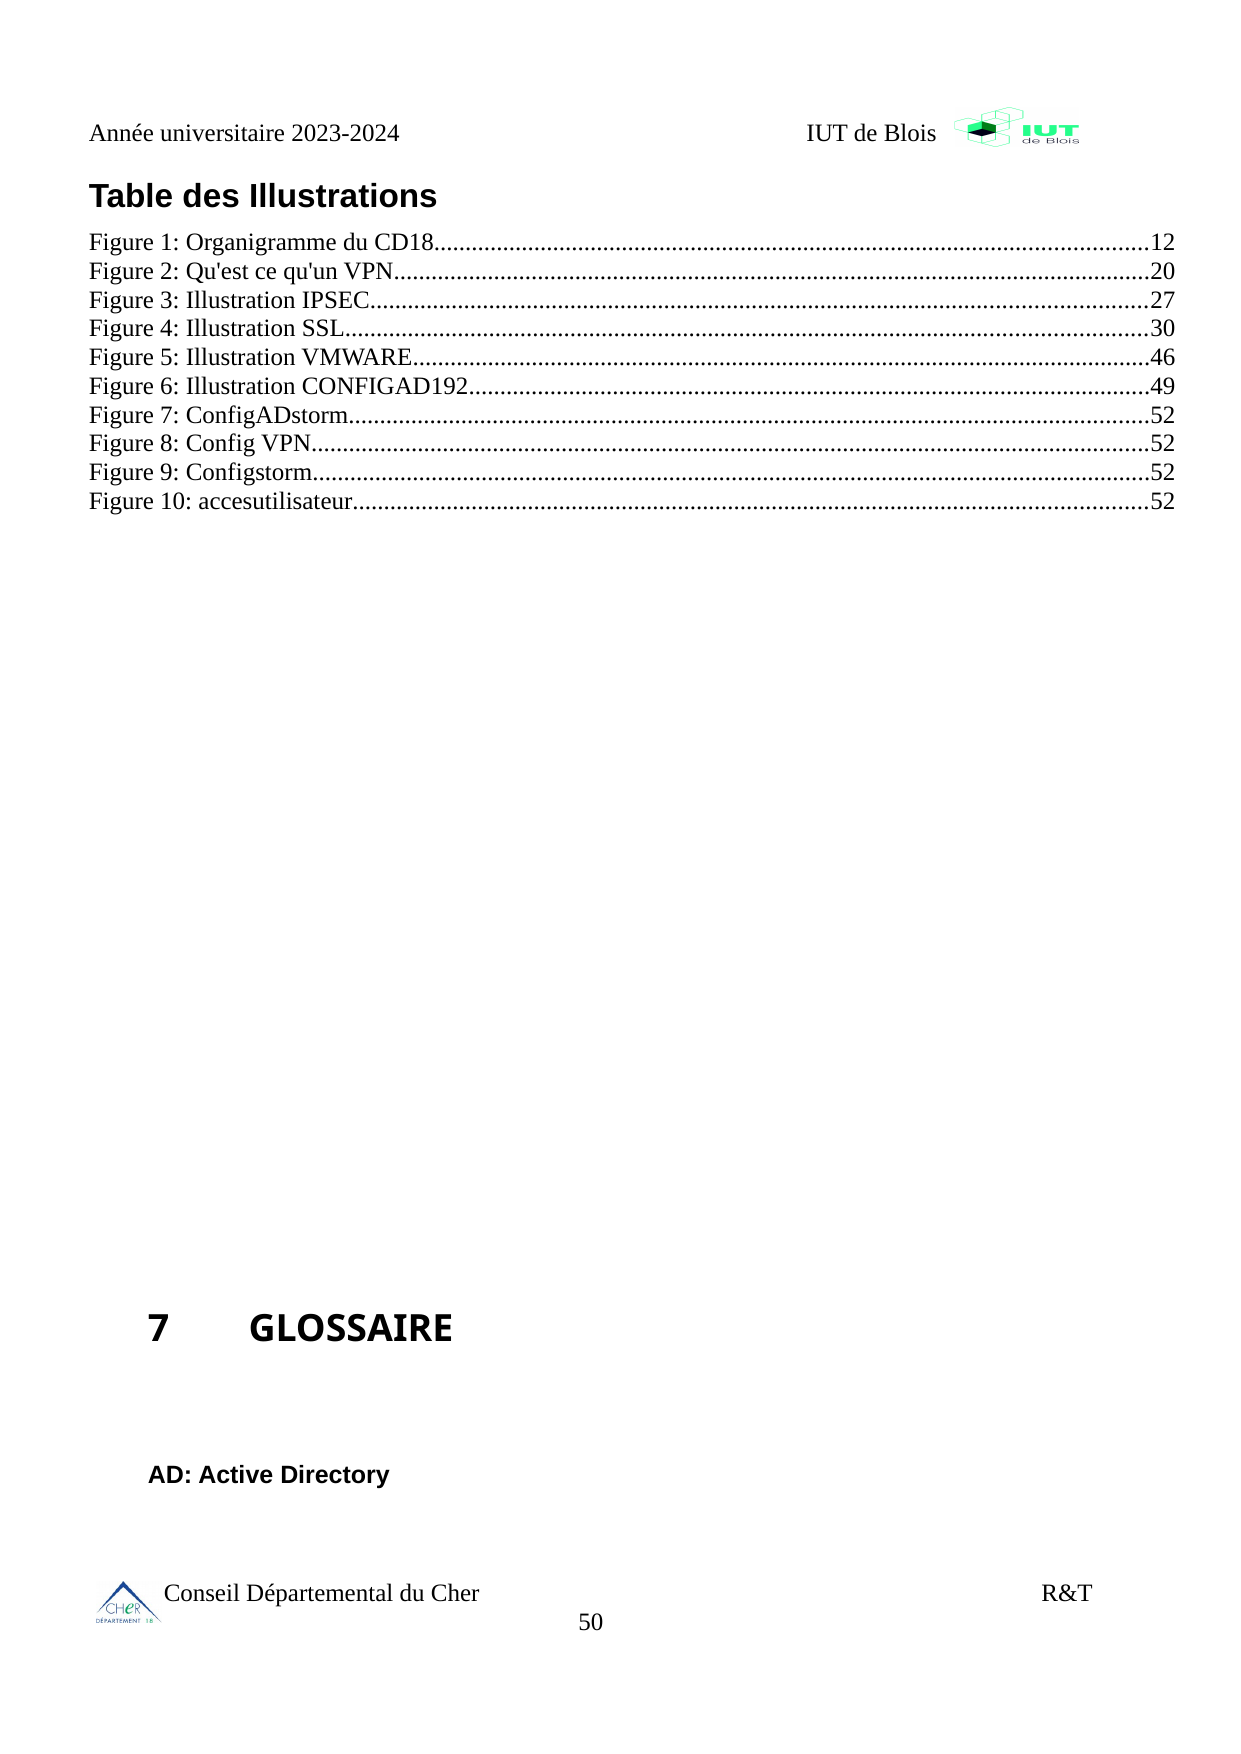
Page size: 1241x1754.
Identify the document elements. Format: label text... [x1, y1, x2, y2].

text Figure 8: Config VPN 52 [88, 428, 1175, 457]
text Figure 1: Organigramme du CD18 12 [88, 227, 1175, 256]
text Figure 2: Qu'est ce qu'un VPN 20 [88, 256, 1175, 285]
text Figure 5: Illustration VMWARE 46 [88, 342, 1175, 371]
subtitle Table des Illustrations [88, 176, 1175, 215]
text Figure 7: ConfigADstorm 52 [88, 400, 1175, 428]
picture [96, 1581, 162, 1623]
text AD: Active Directory [88, 1460, 1175, 1489]
text Figure 10: accesutilisateur 52 [88, 486, 1175, 515]
text Figure 3: Illustration IPSEC 27 [88, 285, 1175, 313]
text Figure 6: Illustration CONFIGAD192 49 [88, 371, 1175, 400]
picture [954, 107, 1079, 147]
subtitle GLOSSAIRE [88, 1301, 1175, 1352]
text Figure 9: Configstorm 52 [88, 457, 1175, 486]
text Figure 4: Illustration SSL 30 [88, 313, 1175, 342]
